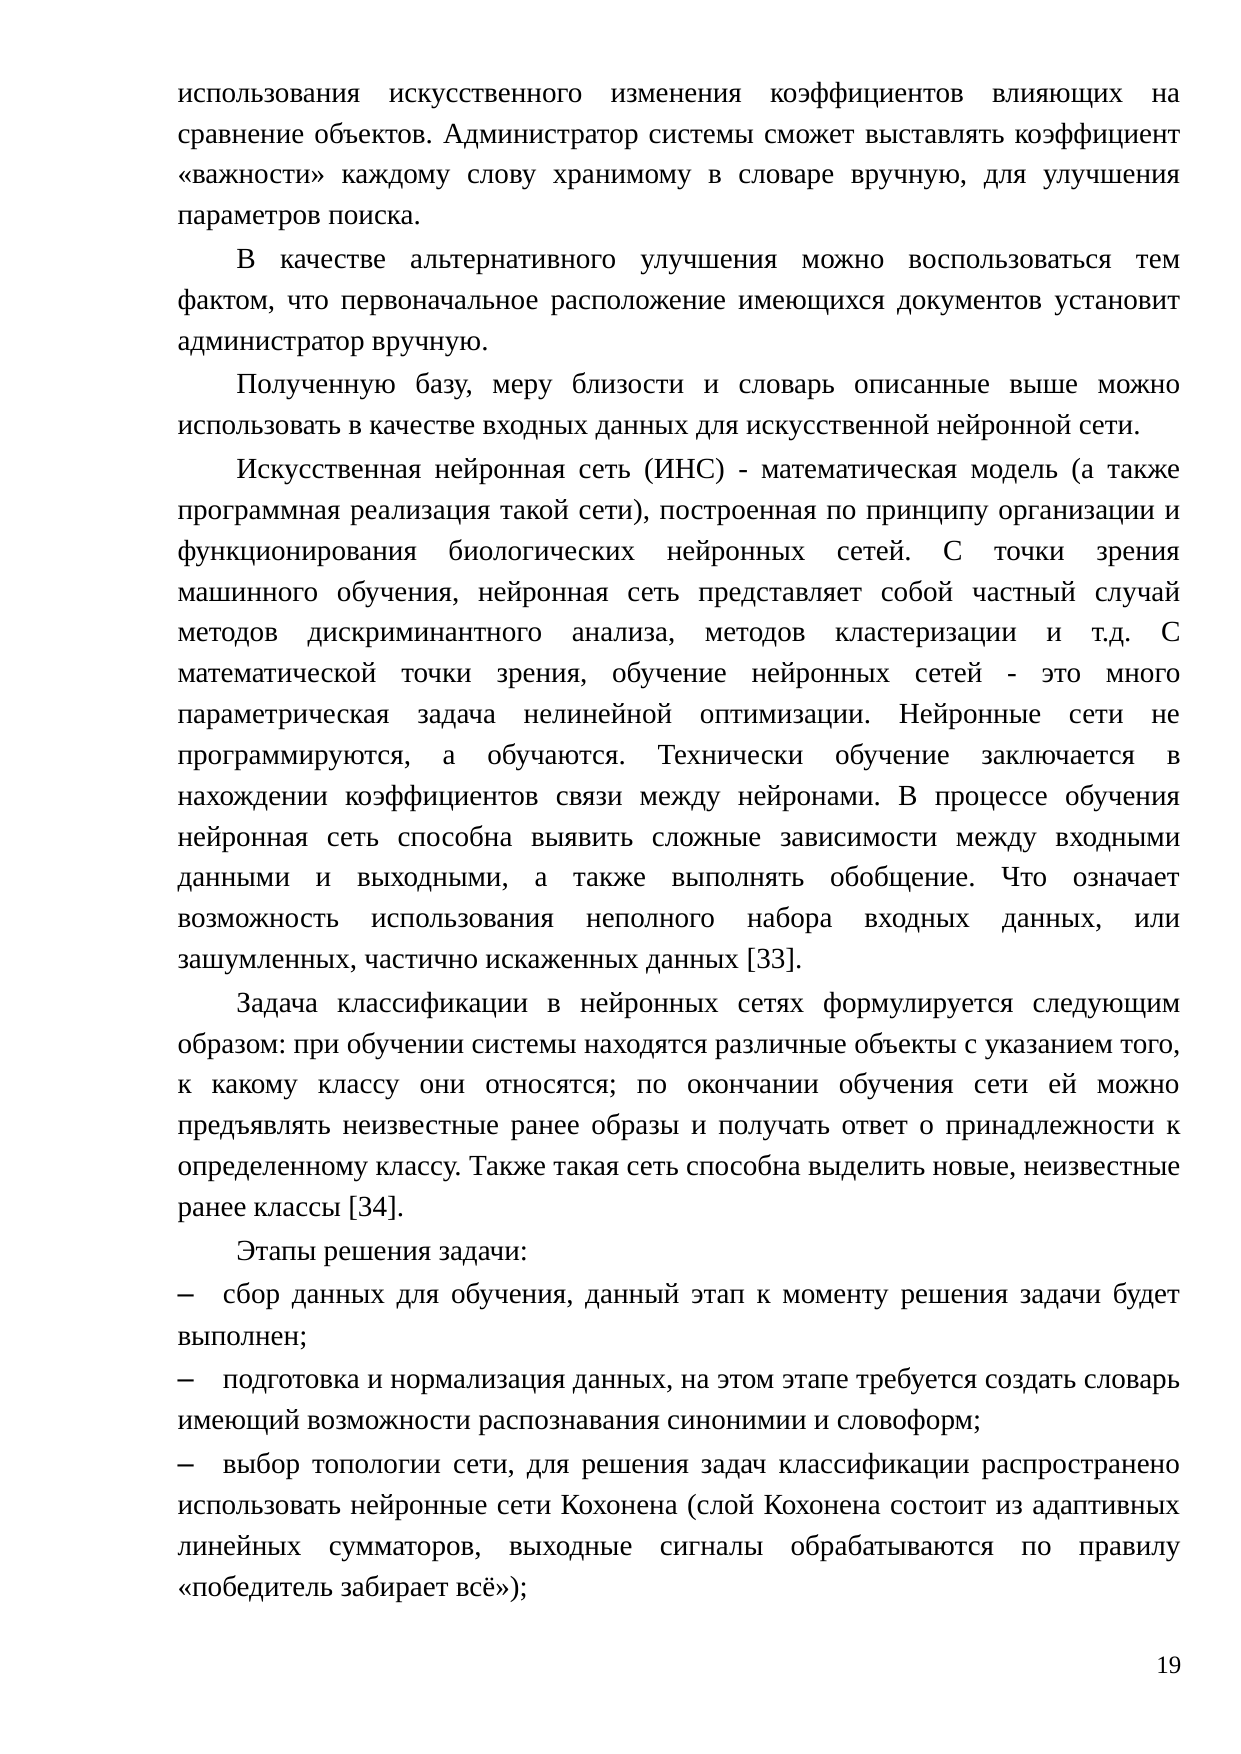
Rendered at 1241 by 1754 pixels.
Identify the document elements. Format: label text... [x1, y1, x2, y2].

text Задача классификации в нейронных сетях формулируется следующим образом: при обучении системы находятся различные объекты с указанием того, к какому классу они относятся; по окончании обучения сети ей можно предъявлять неизвестные ранее образы и получать ответ о принадлежности к определенному классу. Также такая сеть способна выделить новые, неизвестные ранее классы [34]. [177, 985, 1181, 1223]
text Полученную базу, меру близости и словарь описанные выше можно использовать в качестве входных данных для искусственной нейронной сети. [177, 367, 1181, 441]
list сбор данных для обучения, данный этап к моменту решения задачи будет выполнен; [177, 1277, 1181, 1351]
text использования искусственного изменения коэффициентов влияющих на сравнение объектов. Администратор системы сможет выставлять коэффициент «важности» каждому слову хранимому в словаре вручную, для улучшения параметров поиска. [177, 75, 1181, 231]
list выбор топологии сети, для решения задач классификации распространено использовать нейронные сети Кохонена (слой Кохонена состоит из адаптивных линейных сумматоров, выходные сигналы обрабатываются по правилу «победитель забирает всё»); [177, 1446, 1181, 1602]
list подготовка и нормализация данных, на этом этапе требуется создать словарь имеющий возможности распознавания синонимии и словоформ; [177, 1361, 1181, 1436]
text Этапы решения задачи: [177, 1233, 1181, 1266]
text Искусственная нейронная сеть (ИНС) - математическая модель (а также программная реализация такой сети), построенная по принципу организации и функционирования биологических нейронных сетей. С точки зрения машинного обучения, нейронная сеть представляет собой частный случай методов дискриминантного анализа, методов кластеризации и т.д. С математической точки зрения, обучение нейронных сетей - это много параметрическая задача нелинейной оптимизации. Нейронные сети не программируются, а обучаются. Технически обучение заключается в нахождении коэффициентов связи между нейронами. В процессе обучения нейронная сеть способна выявить сложные зависимости между входными данными и выходными, а также выполнять обобщение. Что означает возможность использования неполного набора входных данных, или зашумленных, частично искаженных данных [33]. [177, 451, 1181, 975]
text В качестве альтернативного улучшения можно воспользоваться тем фактом, что первоначальное расположение имеющихся документов установит администратор вручную. [177, 241, 1181, 356]
